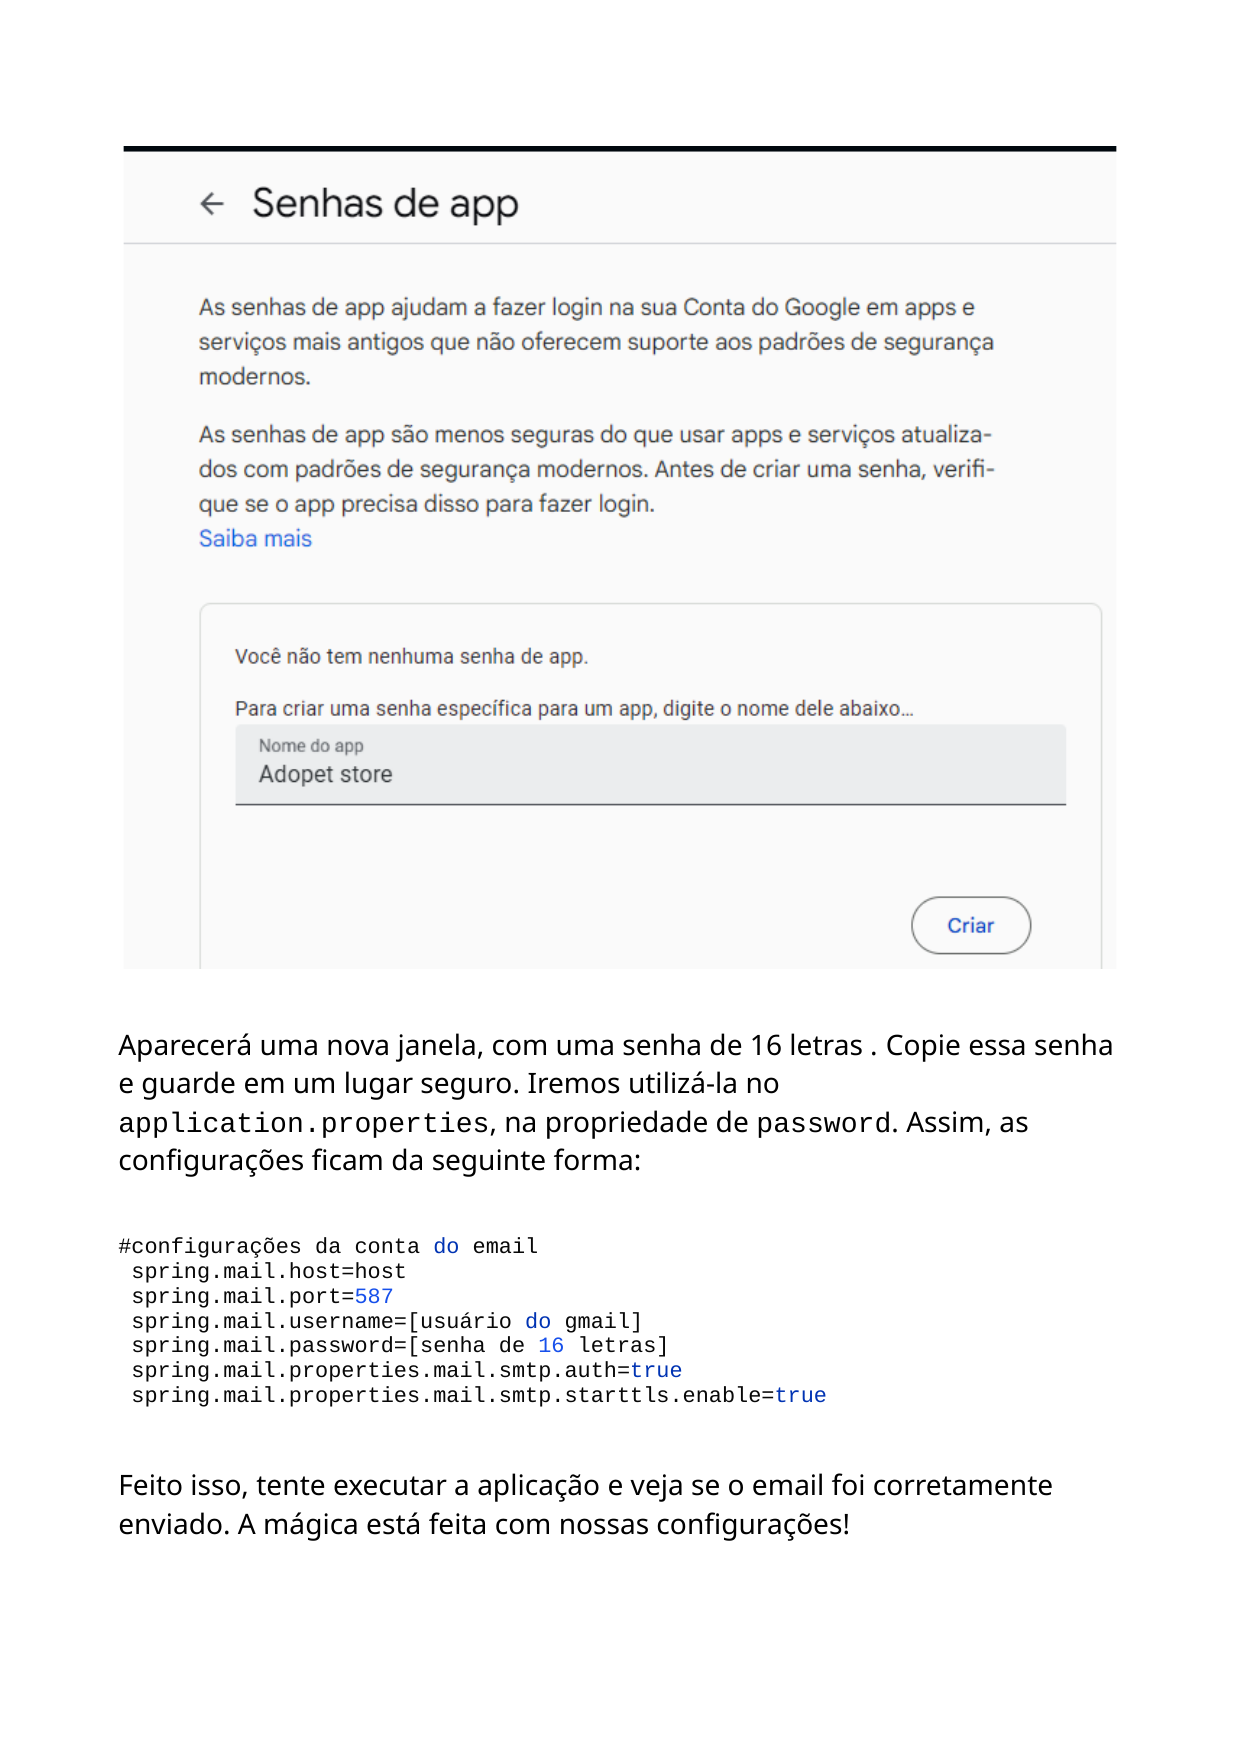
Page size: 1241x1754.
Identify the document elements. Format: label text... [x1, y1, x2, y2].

text #configurações da conta do email spring.mail.host=host spring.mail.port=587 spring.mail.username=[usuário do gmail] spring.mail.password=[senha de 16 letras] spring.mail.properties.mail.smtp.auth=true spring.mail.properties.mail.smtp.starttls.enable=true [118, 1236, 1122, 1409]
picture [123, 146, 1117, 969]
text Aparecerá uma nova janela, com uma senha de 16 letras . Copie essa senha e guarde em um lugar seguro. Iremos utilizá-la no application.properties, na propriedade de password. Assim, as configurações ficam da seguinte forma: [118, 1025, 1122, 1179]
text Feito isso, tente executar a aplicação e veja se o email foi corretamente enviado. A mágica está feita com nossas configurações! [118, 1466, 1122, 1542]
